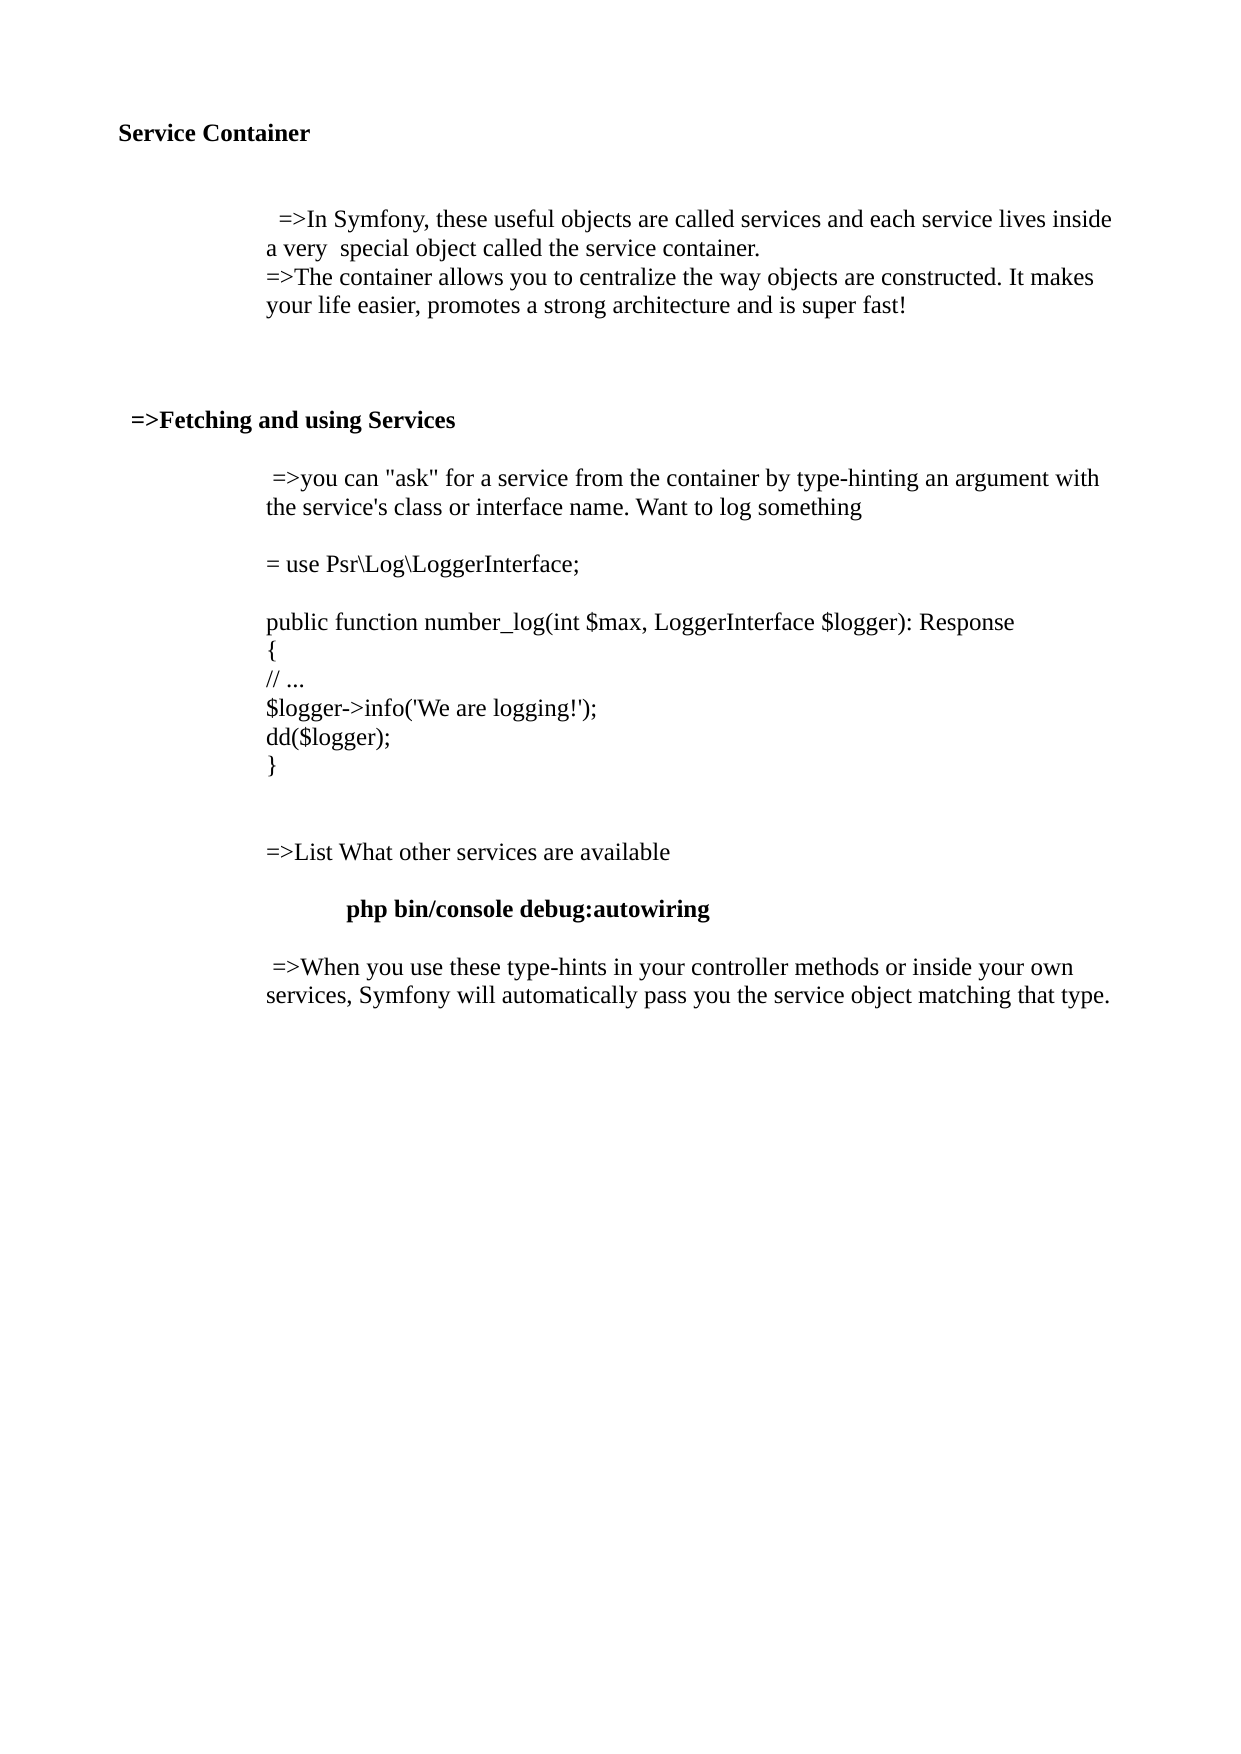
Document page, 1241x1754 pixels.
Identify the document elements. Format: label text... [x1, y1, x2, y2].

text } [118, 751, 1122, 779]
text php bin/console debug:autowiring [118, 894, 1122, 923]
text =>In Symfony, these useful objects are called services and each service lives inside a very special object called the service container. [118, 204, 1122, 262]
text $logger->info('We are logging!'); [118, 693, 1122, 722]
text dd($logger); [118, 722, 1122, 751]
text { [118, 636, 1122, 664]
text =>Fetching and using Services [118, 406, 1122, 434]
text =>The container allows you to centralize the way objects are constructed. It makes your life easier, promotes a strong architecture and is super fast! [118, 262, 1122, 319]
text public function number_log(int $max, LoggerInterface $logger): Response [118, 607, 1122, 636]
text =>List What other services are available [118, 837, 1122, 866]
text // ... [118, 664, 1122, 693]
text Service Container [118, 118, 1122, 147]
text = use Psr\Log\LoggerInterface; [118, 549, 1122, 578]
text =>When you use these type-hints in your controller methods or inside your own services, Symfony will automatically pass you the service object matching that type. [118, 952, 1122, 1009]
text =>you can "ask" for a service from the container by type-hinting an argument with the service's class or interface name. Want to log something [118, 463, 1122, 521]
